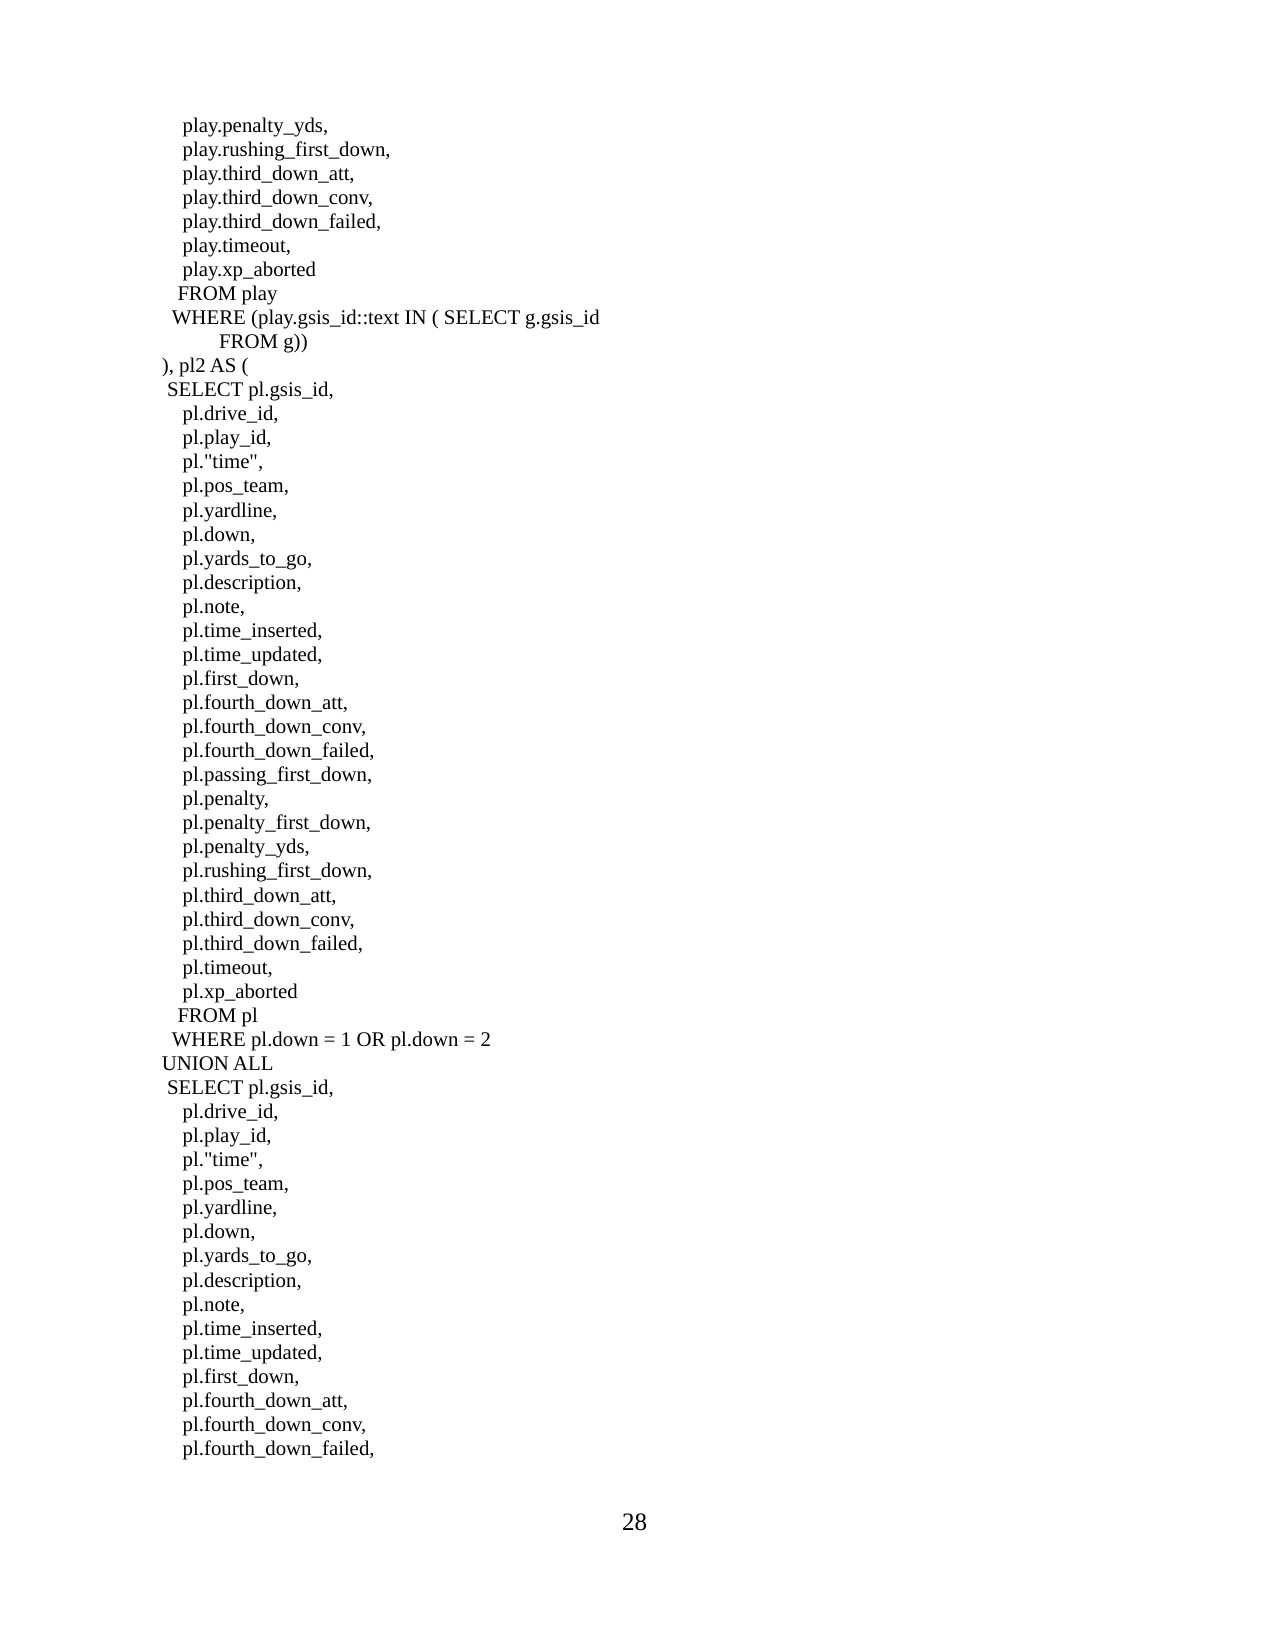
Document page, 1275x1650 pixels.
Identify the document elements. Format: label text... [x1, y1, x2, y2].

text pl.third_down_att, [120, 882, 1155, 907]
text pl.down, [120, 1219, 1155, 1243]
text pl.first_down, [120, 666, 1155, 690]
text pl.fourth_down_att, [120, 1388, 1155, 1412]
text SELECT pl.gsis_id, [120, 1075, 1155, 1099]
text play.rushing_first_down, [120, 137, 1155, 161]
text pl.time_updated, [120, 1340, 1155, 1364]
text pl.time_updated, [120, 642, 1155, 666]
text pl.penalty_yds, [120, 834, 1155, 858]
text pl.drive_id, [120, 1099, 1155, 1123]
text pl.time_inserted, [120, 618, 1155, 642]
text pl.fourth_down_conv, [120, 1412, 1155, 1436]
text play.timeout, [120, 233, 1155, 257]
text pl.yardline, [120, 497, 1155, 522]
text WHERE pl.down = 1 OR pl.down = 2 [120, 1027, 1155, 1051]
text pl.pos_team, [120, 473, 1155, 497]
text pl.note, [120, 594, 1155, 618]
text ), pl2 AS ( [120, 353, 1155, 377]
text pl."time", [120, 1147, 1155, 1171]
text play.third_down_conv, [120, 185, 1155, 209]
text pl.yardline, [120, 1195, 1155, 1219]
text pl.timeout, [120, 955, 1155, 979]
text pl.fourth_down_failed, [120, 738, 1155, 762]
text SELECT pl.gsis_id, [120, 377, 1155, 401]
text pl.note, [120, 1292, 1155, 1316]
text pl.first_down, [120, 1364, 1155, 1388]
text pl.penalty_first_down, [120, 810, 1155, 834]
text pl."time", [120, 449, 1155, 473]
text pl.third_down_conv, [120, 907, 1155, 931]
text pl.rushing_first_down, [120, 858, 1155, 882]
text pl.yards_to_go, [120, 546, 1155, 570]
text play.xp_aborted [120, 257, 1155, 281]
text pl.time_inserted, [120, 1316, 1155, 1340]
text pl.penalty, [120, 786, 1155, 810]
text play.penalty_yds, [120, 112, 1155, 137]
text FROM play [120, 281, 1155, 305]
text pl.fourth_down_att, [120, 690, 1155, 714]
text pl.description, [120, 570, 1155, 594]
text pl.passing_first_down, [120, 762, 1155, 786]
text WHERE (play.gsis_id::text IN ( SELECT g.gsis_id [120, 305, 1155, 329]
text play.third_down_att, [120, 161, 1155, 185]
text pl.play_id, [120, 425, 1155, 449]
text pl.play_id, [120, 1123, 1155, 1147]
text pl.down, [120, 522, 1155, 546]
text pl.description, [120, 1267, 1155, 1292]
text pl.fourth_down_failed, [120, 1436, 1155, 1460]
text FROM g)) [120, 329, 1155, 353]
text play.third_down_failed, [120, 209, 1155, 233]
text pl.third_down_failed, [120, 931, 1155, 955]
text pl.pos_team, [120, 1171, 1155, 1195]
text pl.drive_id, [120, 401, 1155, 425]
text pl.xp_aborted [120, 979, 1155, 1003]
text UNION ALL [120, 1051, 1155, 1075]
text pl.yards_to_go, [120, 1243, 1155, 1267]
text pl.fourth_down_conv, [120, 714, 1155, 738]
text FROM pl [120, 1003, 1155, 1027]
